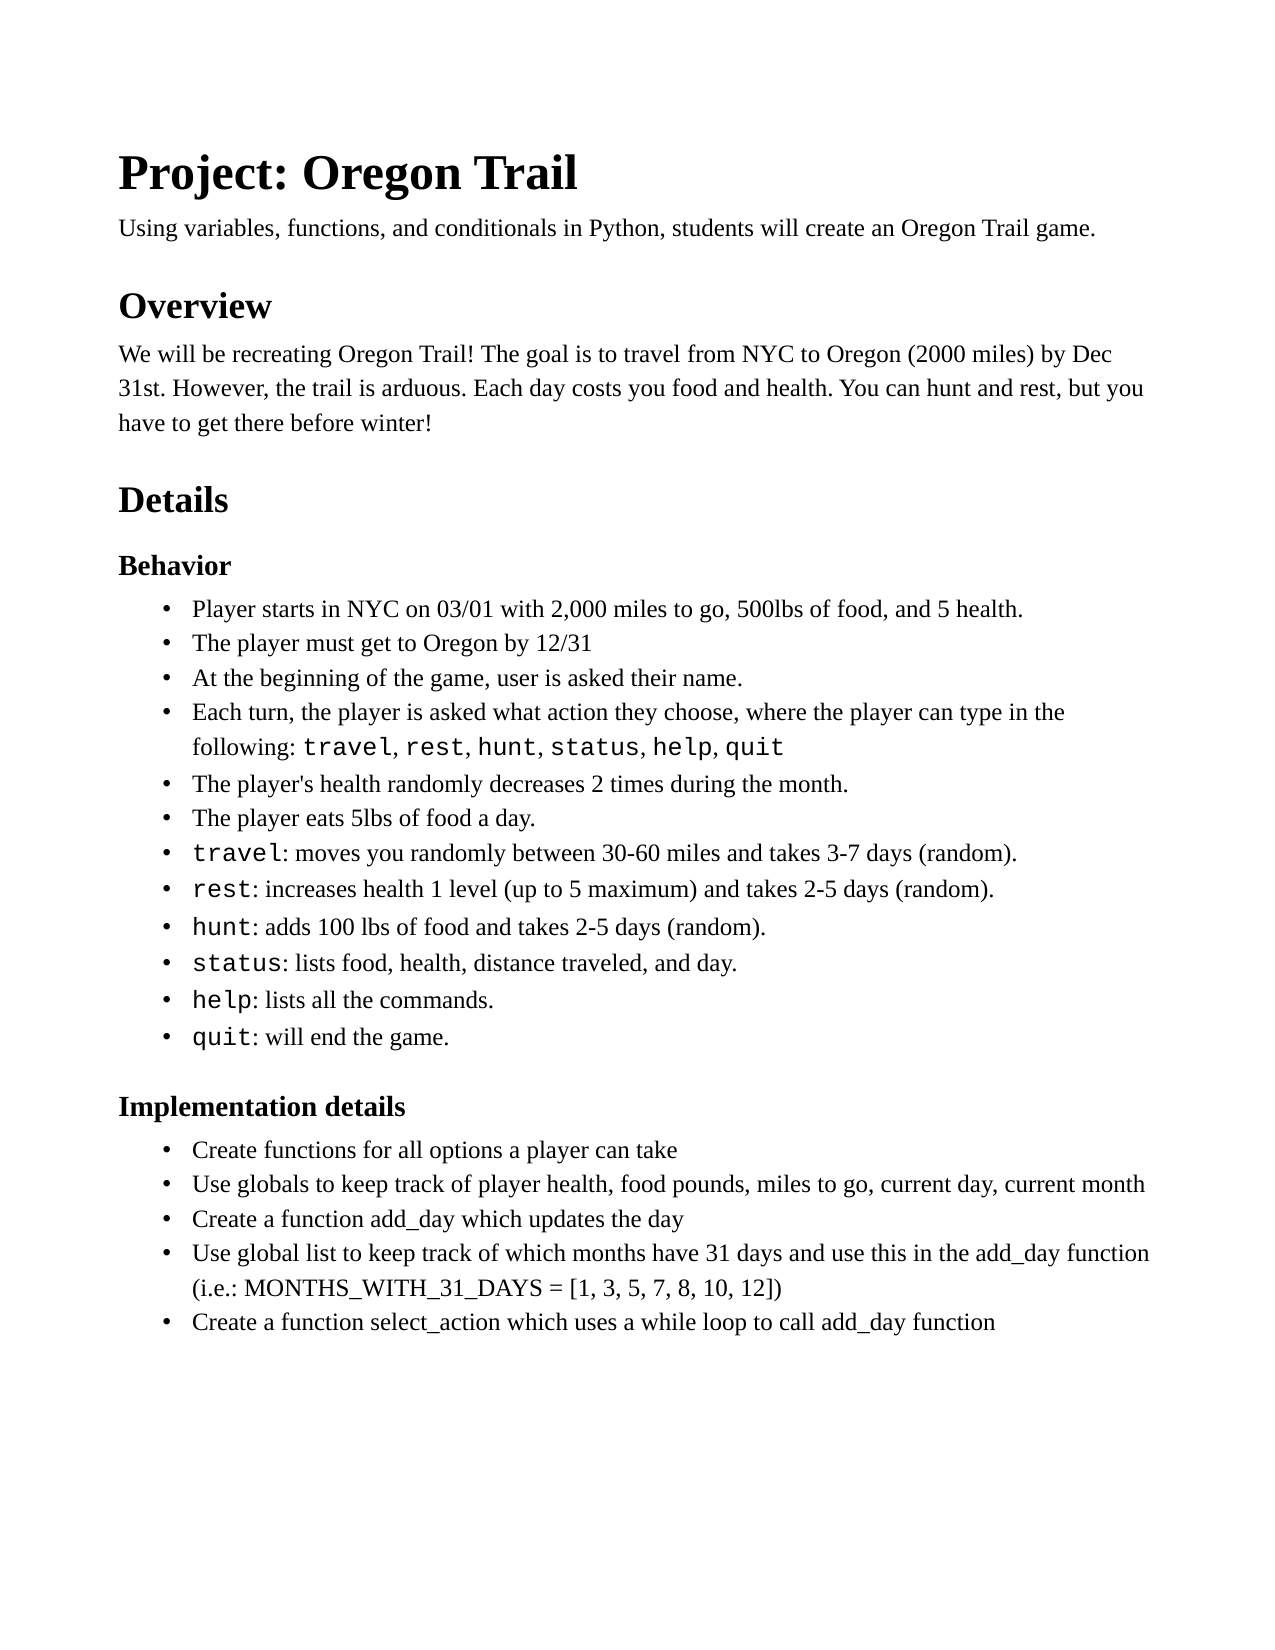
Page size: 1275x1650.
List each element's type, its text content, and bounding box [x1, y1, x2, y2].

list At the beginning of the game, user is asked their name. [162, 663, 1157, 691]
list rest: increases health 1 level (up to 5 maximum) and takes 2-5 days (random). [162, 874, 1157, 905]
list quit: will end the game. [162, 1022, 1157, 1053]
text Using variables, functions, and conditionals in Python, students will create an Oregon Trail game. [118, 213, 1157, 242]
list Use globals to keep track of player health, food pounds, miles to go, current day, current month [162, 1169, 1157, 1198]
list Create a function add_day which updates the day [162, 1204, 1157, 1232]
subtitle Behavior [118, 548, 1157, 581]
list Create functions for all options a player can take [162, 1135, 1157, 1163]
list The player's health randomly decreases 2 times during the month. [162, 769, 1157, 797]
list travel: moves you randomly between 30-60 miles and takes 3-7 days (random). [162, 838, 1157, 868]
subtitle Overview [118, 283, 1157, 326]
subtitle Details [118, 477, 1157, 521]
text We will be recreating Oregon Trail! The goal is to travel from NYC to Oregon (2000 miles) by Dec 31st. However, the trail is arduous. Each day costs you food and health. You can hunt and rest, but you have to get there before winter! [118, 339, 1157, 436]
list Create a function select_action which uses a while loop to call add_day function [162, 1307, 1157, 1336]
list The player must get to Oregon by 12/31 [162, 628, 1157, 657]
list hunt: adds 100 lbs of food and takes 2-5 days (random). [162, 912, 1157, 942]
subtitle Project: Oregon Trail [118, 143, 1157, 201]
subtitle Implementation details [118, 1089, 1157, 1122]
list help: lists all the commands. [162, 986, 1157, 1016]
list Use global list to keep track of which months have 31 days and use this in the add_day function (i.e.: MONTHS_WITH_31_DAYS = [1, 3, 5, 7, 8, 10, 12]) [162, 1238, 1157, 1301]
list The player eats 5lbs of food a day. [162, 803, 1157, 832]
list status: lists food, health, distance traveled, and day. [162, 948, 1157, 979]
list Each turn, the player is asked what action they choose, where the player can type in the following: travel, rest, hunt, status, help, quit [162, 697, 1157, 762]
list Player starts in NYC on 03/01 with 2,000 miles to go, 500lbs of food, and 5 health. [162, 594, 1157, 622]
